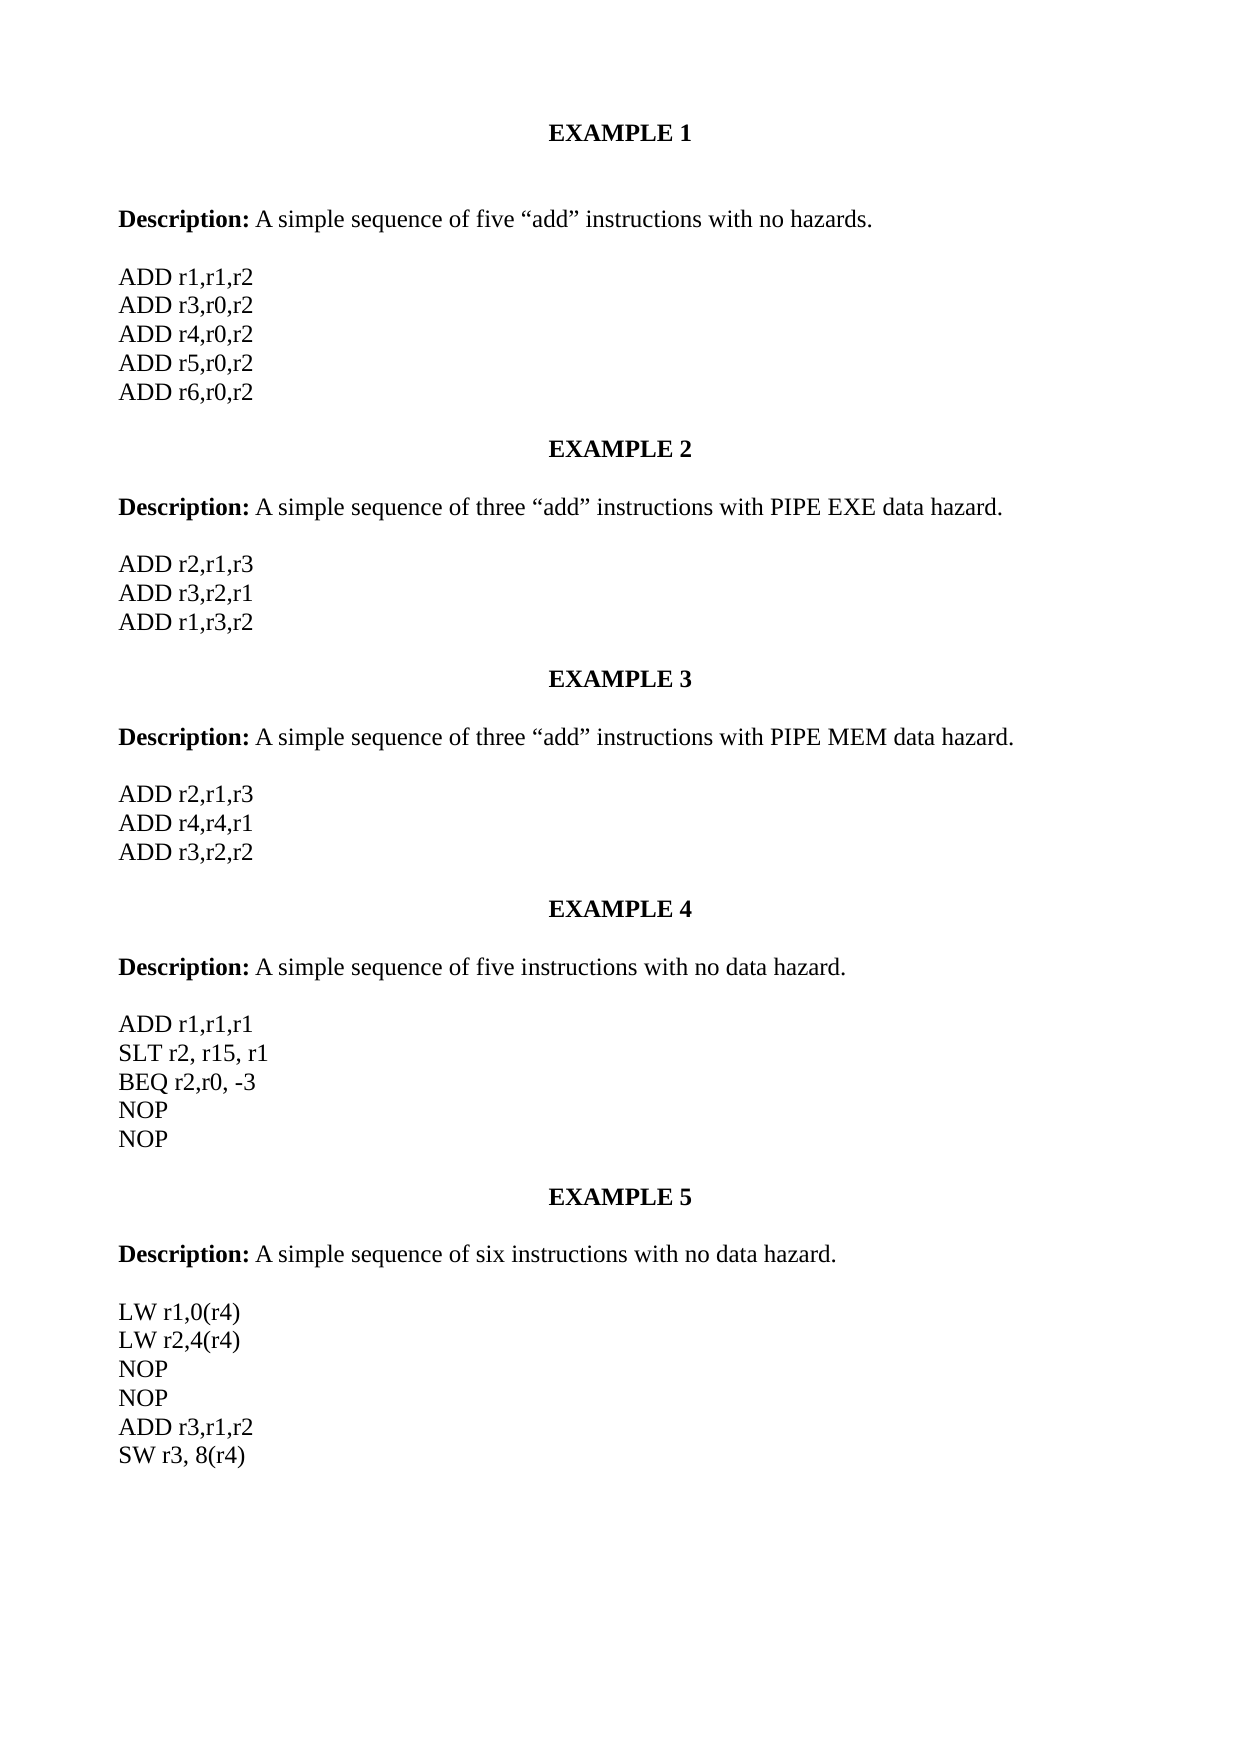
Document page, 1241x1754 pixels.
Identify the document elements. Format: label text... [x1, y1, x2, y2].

text ADD r6,r0,r2 [118, 377, 1122, 406]
text Description: A simple sequence of three “add” instructions with PIPE EXE data hazard. [118, 492, 1122, 521]
text ADD r3,r0,r2 [118, 291, 1122, 319]
text ADD r3,r2,r2 [118, 837, 1122, 866]
text EXAMPLE 1 [118, 118, 1122, 147]
text NOP [118, 1096, 1122, 1124]
text SLT r2, r15, r1 [118, 1038, 1122, 1067]
text EXAMPLE 2 [118, 434, 1122, 463]
text ADD r3,r2,r1 [118, 578, 1122, 607]
text ADD r1,r3,r2 [118, 607, 1122, 636]
text ADD r4,r0,r2 [118, 319, 1122, 348]
text Description: A simple sequence of three “add” instructions with PIPE MEM data hazard. [118, 722, 1122, 751]
text ADD r4,r4,r1 [118, 808, 1122, 837]
text Description: A simple sequence of six instructions with no data hazard. [118, 1239, 1122, 1268]
text EXAMPLE 4 [118, 894, 1122, 923]
text ADD r1,r1,r2 [118, 262, 1122, 291]
text ADD r1,r1,r1 [118, 1009, 1122, 1038]
text EXAMPLE 5 [118, 1182, 1122, 1211]
text NOP [118, 1124, 1122, 1153]
text Description: A simple sequence of five “add” instructions with no hazards. [118, 204, 1122, 233]
text BEQ r2,r0, -3 [118, 1067, 1122, 1096]
text ADD r2,r1,r3 [118, 779, 1122, 808]
text EXAMPLE 3 [118, 664, 1122, 693]
text Description: A simple sequence of five instructions with no data hazard. [118, 952, 1122, 981]
text LW r1,0(r4) [118, 1297, 1122, 1326]
text NOP [118, 1354, 1122, 1383]
text ADD r2,r1,r3 [118, 549, 1122, 578]
text ADD r3,r1,r2 [118, 1412, 1122, 1441]
text LW r2,4(r4) [118, 1326, 1122, 1354]
text NOP [118, 1383, 1122, 1412]
text ADD r5,r0,r2 [118, 348, 1122, 377]
text SW r3, 8(r4) [118, 1441, 1122, 1469]
